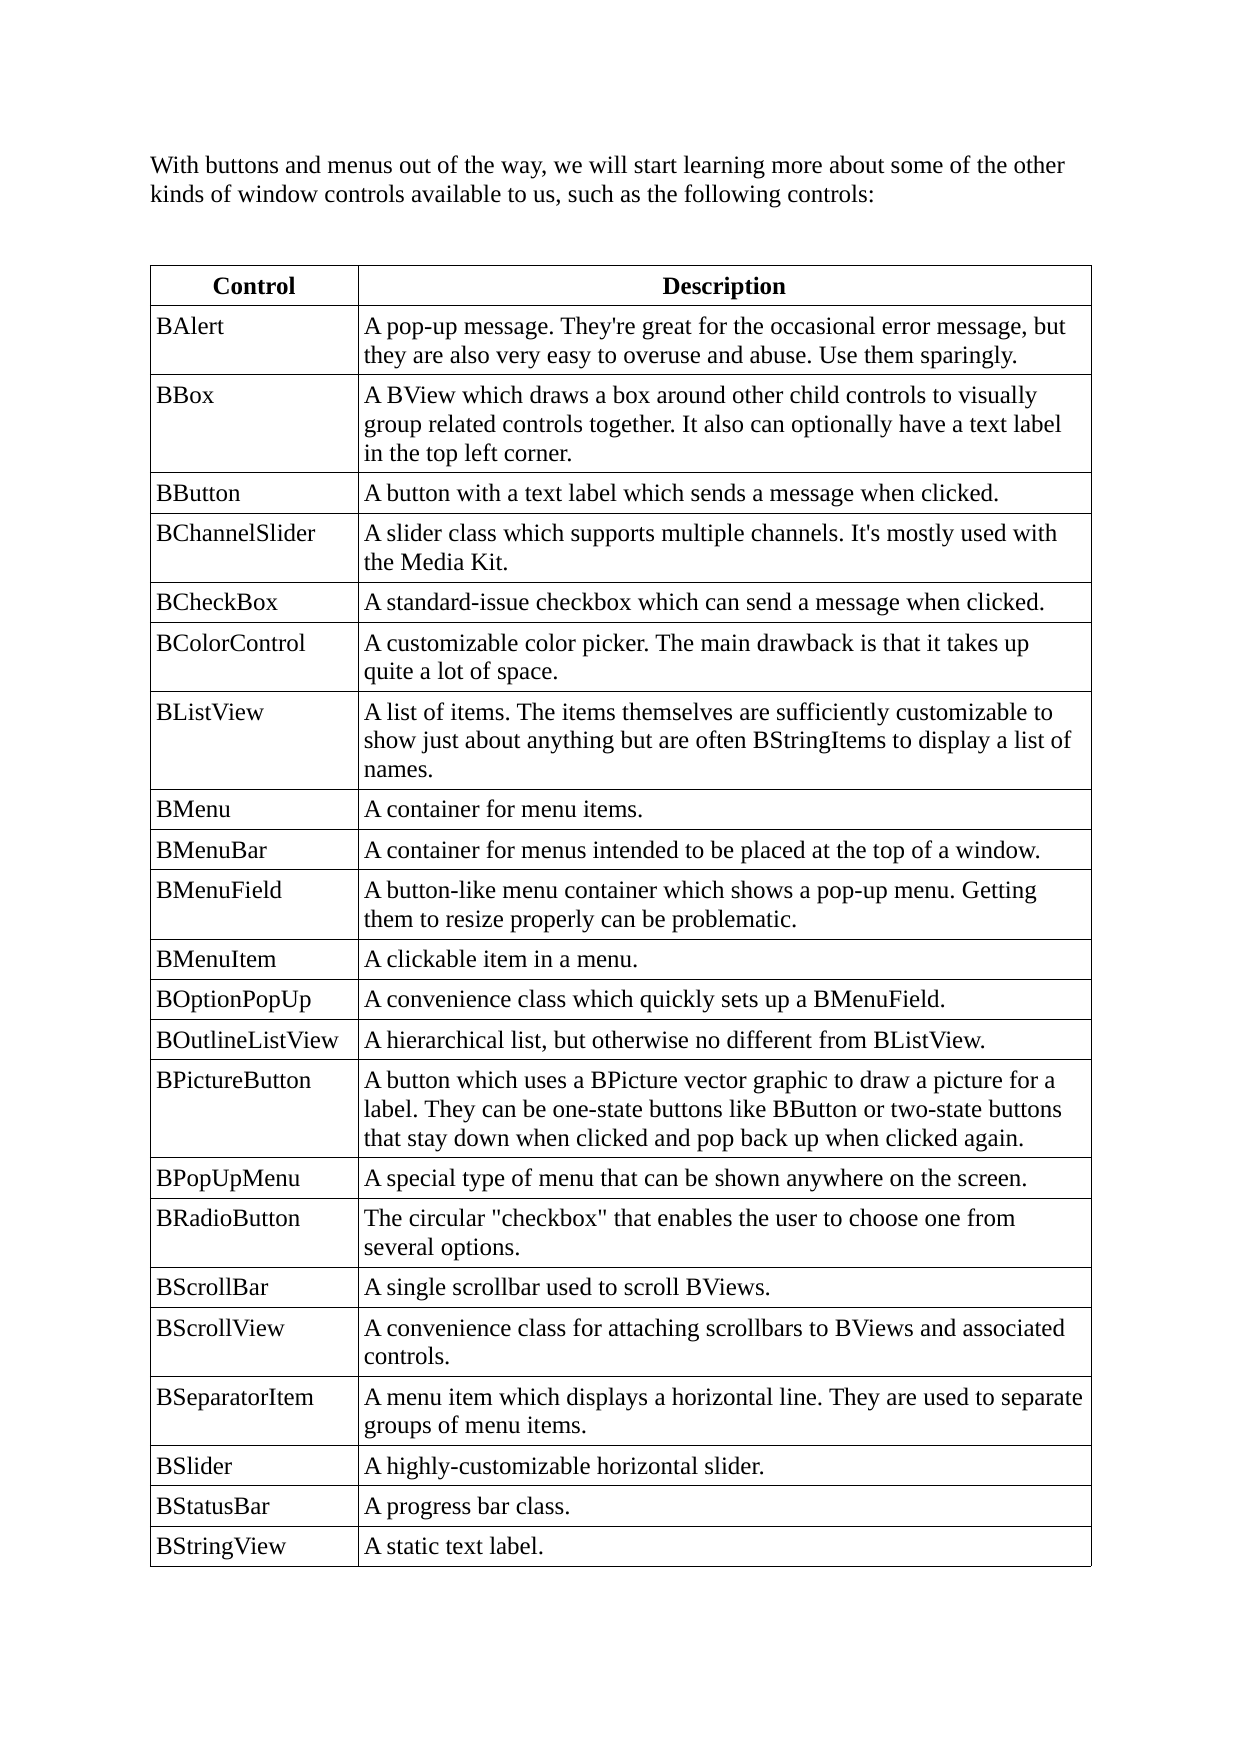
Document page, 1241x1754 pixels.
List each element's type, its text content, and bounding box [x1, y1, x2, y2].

table_cell BScrollView [151, 1308, 358, 1376]
table_cell A button which uses a BPicture vector graphic to draw a picture for a label. They can be one-state buttons like BButton or two-state buttons that stay down when clicked and pop back up when clicked again. [359, 1060, 1091, 1157]
table_cell BBox [151, 375, 358, 472]
table_cell BPopUpMenu [151, 1158, 358, 1197]
table_cell BCheckBox [151, 583, 358, 622]
table_cell BRadioButton [151, 1199, 358, 1267]
table_cell BMenuItem [151, 940, 358, 979]
table_cell A container for menu items. [359, 790, 1091, 829]
table_cell A button with a text label which sends a message when clicked. [359, 473, 1091, 512]
table_cell A clickable item in a menu. [359, 940, 1091, 979]
table_cell BListView [151, 692, 358, 789]
table_cell BButton [151, 473, 358, 512]
table_cell A highly-customizable horizontal slider. [359, 1446, 1091, 1485]
table_cell BColorControl [151, 623, 358, 691]
table_cell A BView which draws a box around other child controls to visually group related controls together. It also can optionally have a text label in the top left corner. [359, 375, 1091, 472]
table_cell A static text label. [359, 1527, 1091, 1566]
table_cell The circular "checkbox" that enables the user to choose one from several options. [359, 1199, 1091, 1267]
table_cell BChannelSlider [151, 514, 358, 582]
text With buttons and menus out of the way, we will start learning more about some of the other kinds of window controls available to us, such as the following controls: [150, 150, 1090, 207]
table_header Description [359, 266, 1091, 305]
table_header Control [151, 266, 358, 305]
table_cell A container for menus intended to be placed at the top of a window. [359, 830, 1091, 869]
table_cell BMenuBar [151, 830, 358, 869]
table_cell A progress bar class. [359, 1486, 1091, 1526]
table_cell A button-like menu container which shows a pop-up menu. Getting them to resize properly can be problematic. [359, 870, 1091, 938]
table_cell A hierarchical list, but otherwise no different from BListView. [359, 1020, 1091, 1059]
table_cell BAlert [151, 306, 358, 374]
table_cell A pop-up message. They're great for the occasional error message, but they are also very easy to overuse and abuse. Use them sparingly. [359, 306, 1091, 374]
table_cell BScrollBar [151, 1268, 358, 1307]
table_cell BMenuField [151, 870, 358, 938]
table_cell A customizable color picker. The main drawback is that it takes up quite a lot of space. [359, 623, 1091, 691]
table_cell A standard-issue checkbox which can send a message when clicked. [359, 583, 1091, 622]
table_cell BStringView [151, 1527, 358, 1566]
table_cell A slider class which supports multiple channels. It's mostly used with the Media Kit. [359, 514, 1091, 582]
table_cell A single scrollbar used to scroll BViews. [359, 1268, 1091, 1307]
table_cell BStatusBar [151, 1486, 358, 1526]
table_cell BPictureButton [151, 1060, 358, 1157]
table_cell BMenu [151, 790, 358, 829]
table_cell A list of items. The items themselves are sufficiently customizable to show just about anything but are often BStringItems to display a list of names. [359, 692, 1091, 789]
table_cell BOutlineListView [151, 1020, 358, 1059]
table_cell BOptionPopUp [151, 980, 358, 1019]
table_cell A convenience class which quickly sets up a BMenuField. [359, 980, 1091, 1019]
table_cell A menu item which displays a horizontal line. They are used to separate groups of menu items. [359, 1377, 1091, 1445]
table_cell A convenience class for attaching scrollbars to BViews and associated controls. [359, 1308, 1091, 1376]
table_cell BSlider [151, 1446, 358, 1485]
table_cell A special type of menu that can be shown anywhere on the screen. [359, 1158, 1091, 1197]
table_cell BSeparatorItem [151, 1377, 358, 1445]
